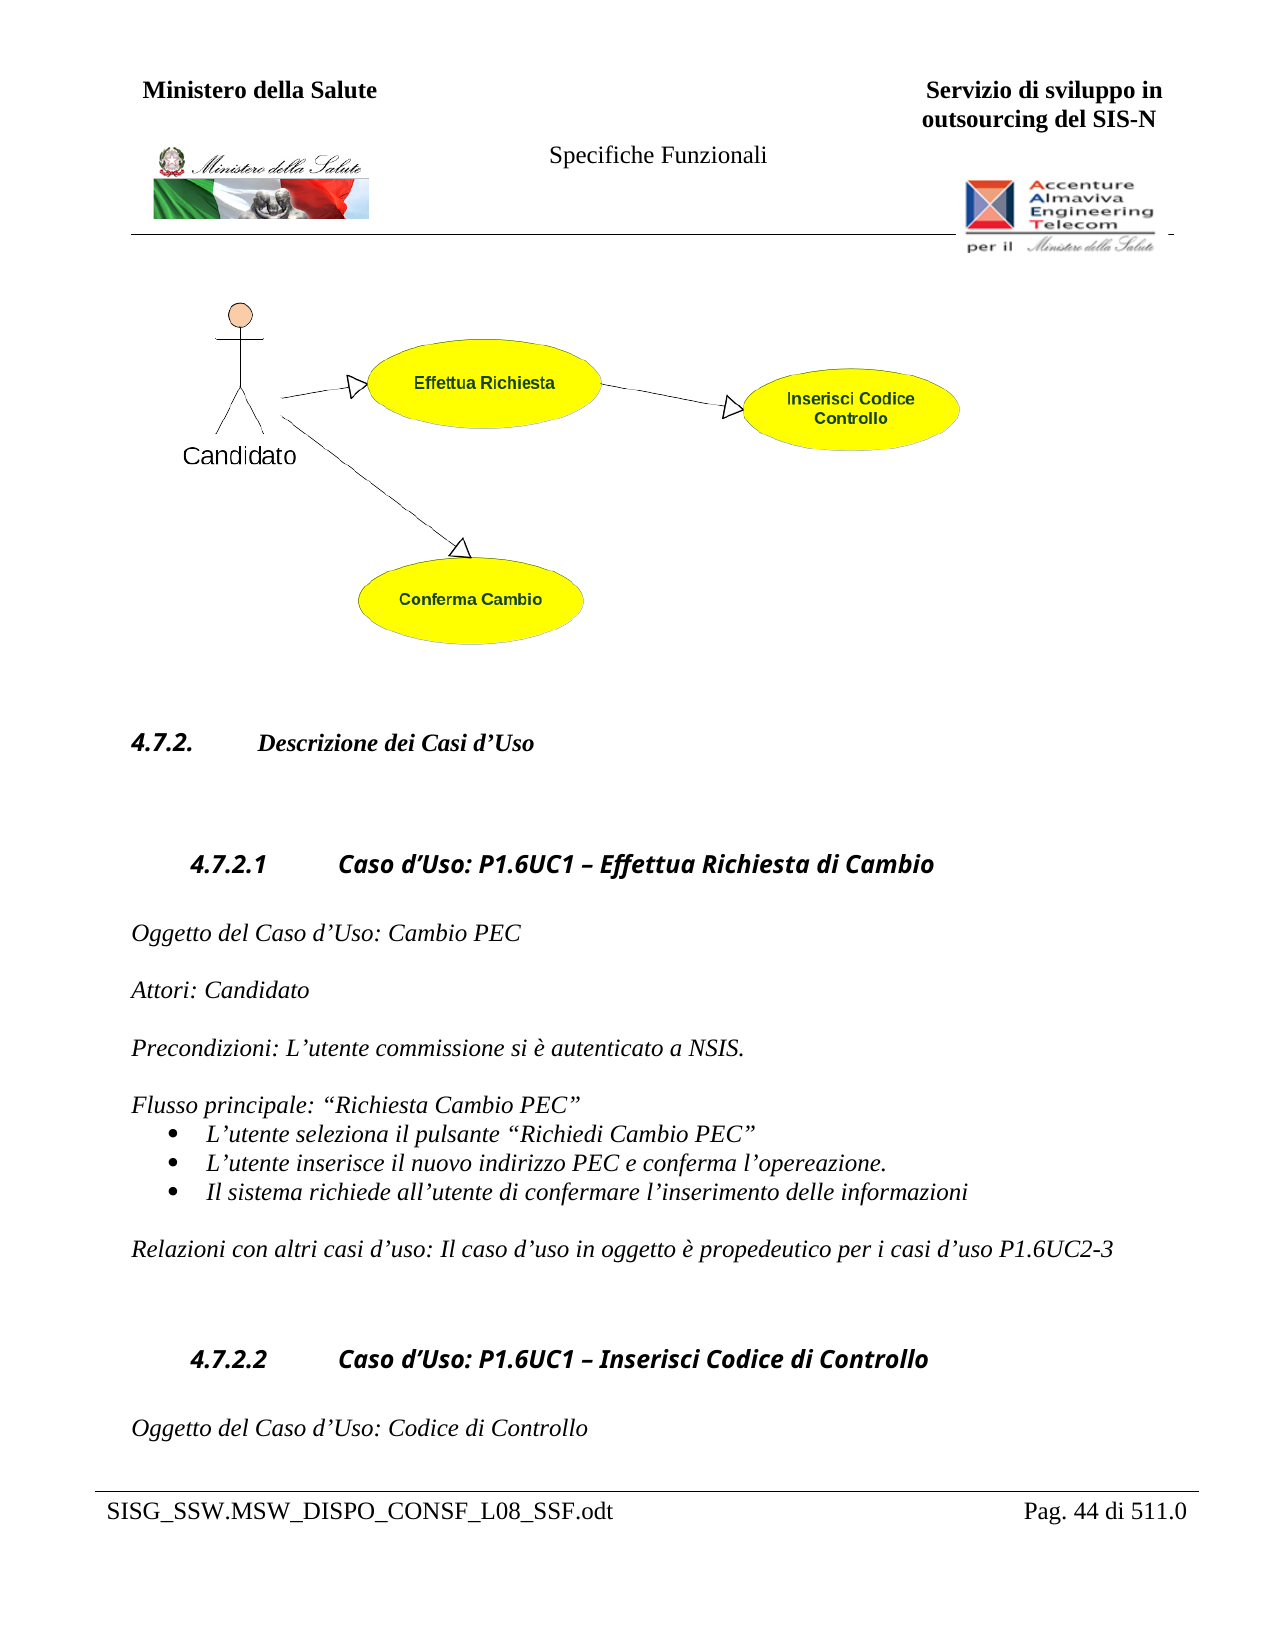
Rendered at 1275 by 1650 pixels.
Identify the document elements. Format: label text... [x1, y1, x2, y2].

subtitle Caso d’Uso: P1.6UC1 – Inserisci Codice di Controllo [190, 1342, 1162, 1376]
list Il sistema richiede all’utente di confermare l’inserimento delle informazioni [169, 1177, 1162, 1205]
subtitle Caso d’Uso: P1.6UC1 – Effettua Richiesta di Cambio [190, 846, 1162, 880]
text Attori: Candidato [131, 975, 1162, 1004]
list L’utente seleziona il pulsante “Richiedi Cambio PEC” [169, 1119, 1162, 1148]
text Oggetto del Caso d’Uso: Codice di Controllo [131, 1413, 1162, 1442]
subtitle Descrizione dei Casi d’Uso [131, 725, 1162, 759]
text Precondizioni: L’utente commissione si è autenticato a NSIS. [131, 1033, 1162, 1062]
list L’utente inserisce il nuovo indirizzo PEC e conferma l’opereazione. [169, 1148, 1162, 1177]
text Oggetto del Caso d’Uso: Cambio PEC [131, 918, 1162, 947]
text Relazioni con altri casi d’uso: Il caso d’uso in oggetto è propedeutico per i casi d’uso P1.6UC2-3 [131, 1234, 1162, 1263]
text Flusso principale: “Richiesta Cambio PEC” [131, 1090, 1162, 1119]
